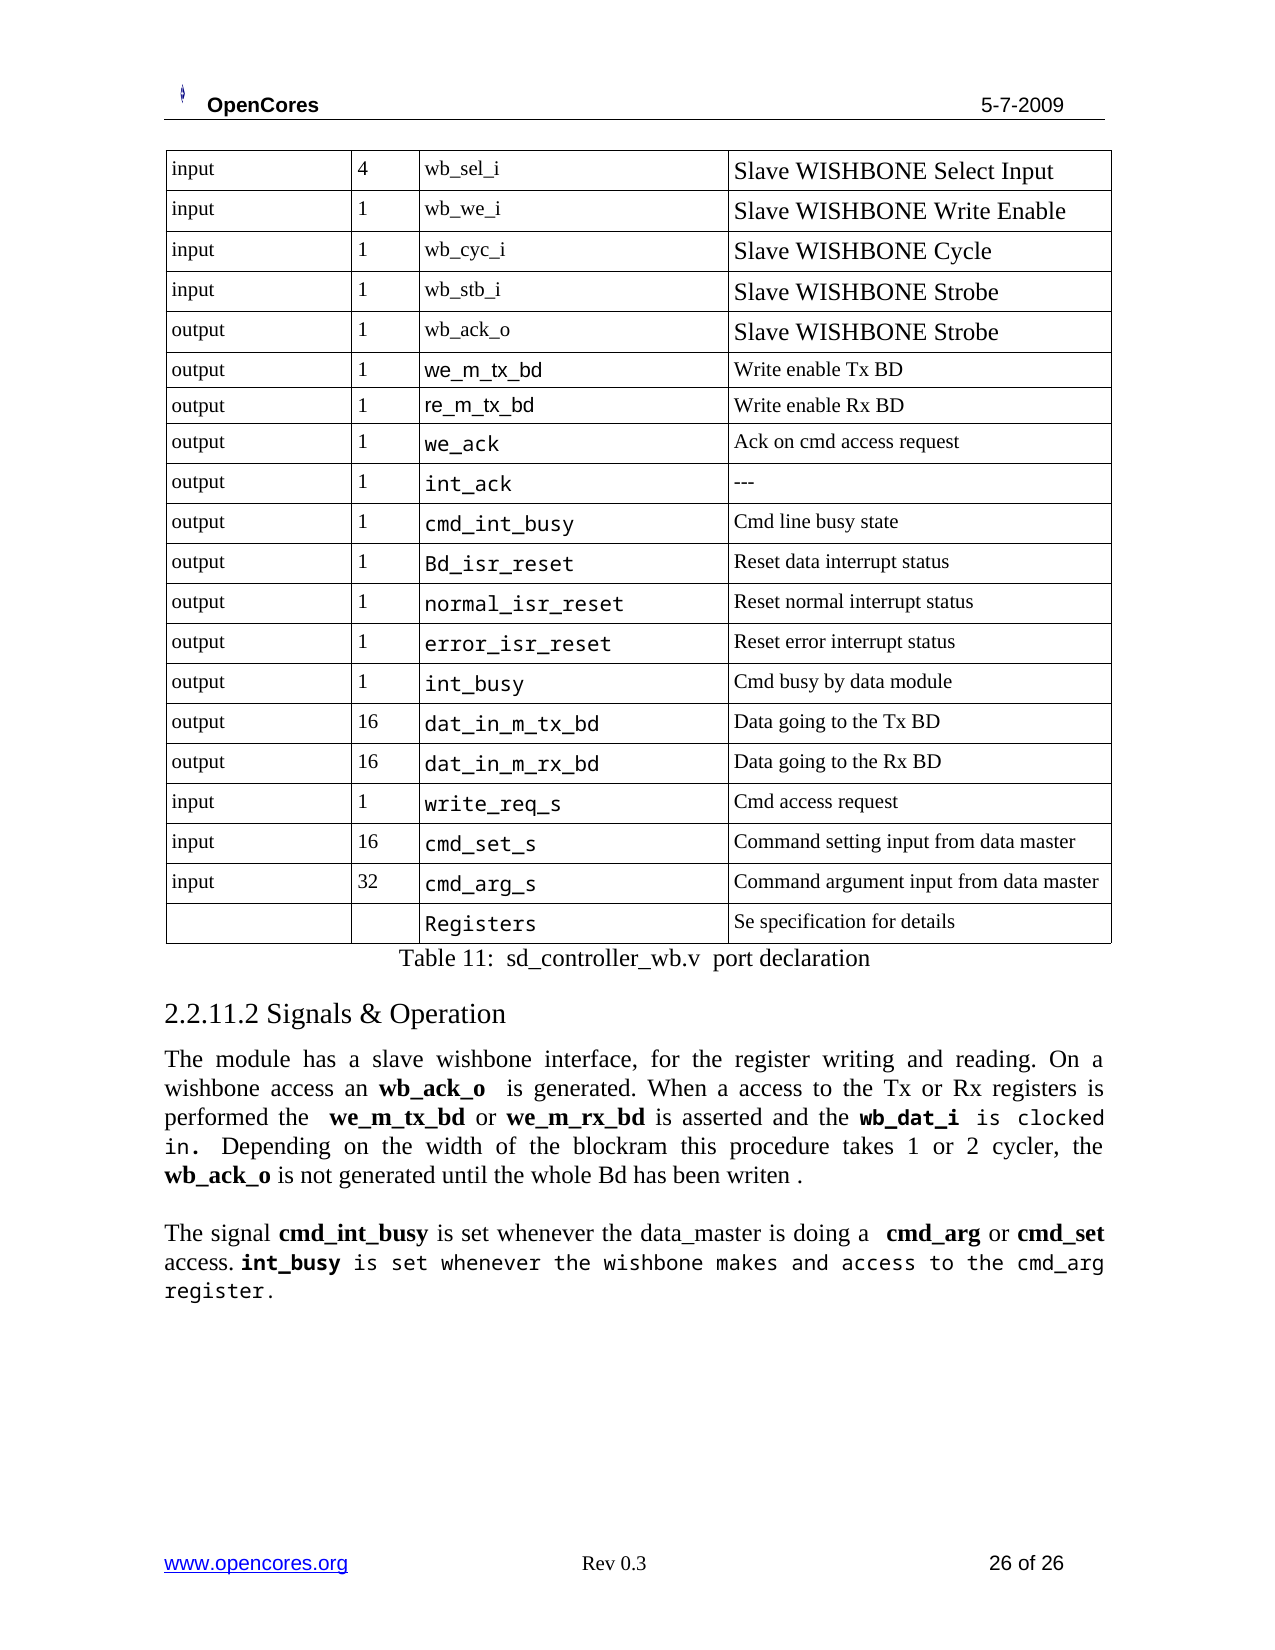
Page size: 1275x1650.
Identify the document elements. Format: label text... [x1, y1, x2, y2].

table_cell Slave WISHBONE Cycle [729, 232, 1111, 271]
table_cell 1 [352, 664, 419, 703]
table_cell 16 [352, 704, 419, 743]
table_cell write_req_s [420, 784, 728, 823]
table_cell Bd_isr_reset [420, 544, 728, 583]
table_cell output [167, 424, 351, 463]
table_cell wb_stb_i [420, 272, 728, 311]
table_cell normal_isr_reset [420, 584, 728, 623]
table_cell [352, 904, 419, 943]
table_cell 1 [352, 272, 419, 311]
table_cell wb_sel_i [420, 151, 728, 190]
table_cell 1 [352, 624, 419, 663]
table_cell input [167, 151, 351, 190]
table_cell 1 [352, 464, 419, 503]
table_cell Cmd busy by data module [729, 664, 1111, 703]
table_cell output [167, 464, 351, 503]
table_cell 1 [352, 544, 419, 583]
table_cell cmd_set_s [420, 824, 728, 863]
table_cell Ack on cmd access request [729, 424, 1111, 463]
table_cell Command argument input from data master [729, 864, 1111, 903]
table_cell Slave WISHBONE Write Enable [729, 191, 1111, 231]
table_cell output [167, 388, 351, 423]
text Table 11: sd_controller_wb.v port declaration [164, 943, 1105, 972]
table_cell dat_in_m_tx_bd [420, 704, 728, 743]
text The module has a slave wishbone interface, for the register writing and reading. On a wishbone access an wb_ack_o is generated. When a access to the Tx or Rx registers is performed the we_m_tx_bd or we_m_rx_bd is asserted and the wb_dat_i is clocked in. Depending on the width of the blockram this procedure takes 1 or 2 cycler, the wb_ack_o is not generated until the whole Bd has been writen . [164, 1044, 1105, 1189]
table_cell 1 [352, 424, 419, 463]
table_cell 1 [352, 353, 419, 387]
table_cell 4 [352, 151, 419, 190]
table_cell input [167, 784, 351, 823]
table_cell output [167, 624, 351, 663]
table_cell Slave WISHBONE Strobe [729, 272, 1111, 311]
table_cell Data going to the Rx BD [729, 744, 1111, 783]
table_cell Registers [420, 904, 728, 943]
table_cell dat_in_m_rx_bd [420, 744, 728, 783]
table_cell input [167, 232, 351, 271]
table_cell 1 [352, 388, 419, 423]
table_cell wb_ack_o [420, 312, 728, 352]
table_cell we_m_tx_bd [420, 353, 728, 387]
table_cell --- [729, 464, 1111, 503]
table_cell re_m_tx_bd [420, 388, 728, 423]
table_cell wb_we_i [420, 191, 728, 231]
table_cell Cmd access request [729, 784, 1111, 823]
table_cell output [167, 744, 351, 783]
subtitle 2.2.11.2 Signals & Operation [164, 996, 1105, 1030]
table_cell cmd_int_busy [420, 504, 728, 543]
table_cell 1 [352, 312, 419, 352]
table_cell int_ack [420, 464, 728, 503]
table_cell cmd_arg_s [420, 864, 728, 903]
table_cell 32 [352, 864, 419, 903]
table_cell output [167, 544, 351, 583]
table_cell 1 [352, 191, 419, 231]
table_cell 1 [352, 232, 419, 271]
table_cell int_busy [420, 664, 728, 703]
table_cell error_isr_reset [420, 624, 728, 663]
table_cell output [167, 664, 351, 703]
table_cell Reset error interrupt status [729, 624, 1111, 663]
table_cell Write enable Tx BD [729, 353, 1111, 387]
table_cell Slave WISHBONE Strobe [729, 312, 1111, 352]
table_cell 16 [352, 824, 419, 863]
table_cell [167, 904, 351, 943]
table_cell Data going to the Tx BD [729, 704, 1111, 743]
table_cell Slave WISHBONE Select Input [729, 151, 1111, 190]
table_cell input [167, 824, 351, 863]
table_cell output [167, 704, 351, 743]
table_cell Reset normal interrupt status [729, 584, 1111, 623]
table_cell wb_cyc_i [420, 232, 728, 271]
table_cell input [167, 272, 351, 311]
table_cell output [167, 584, 351, 623]
text The signal cmd_int_busy is set whenever the data_master is doing a cmd_arg or cmd_set access. int_busy is set whenever the wishbone makes and access to the cmd_arg register. [164, 1218, 1105, 1305]
table_cell 1 [352, 504, 419, 543]
table_cell 16 [352, 744, 419, 783]
table_cell Command setting input from data master [729, 824, 1111, 863]
table_cell input [167, 864, 351, 903]
table_cell Se specification for details [729, 904, 1111, 943]
table_cell Write enable Rx BD [729, 388, 1111, 423]
table_cell input [167, 191, 351, 231]
table_cell output [167, 504, 351, 543]
table_cell Reset data interrupt status [729, 544, 1111, 583]
table_cell output [167, 353, 351, 387]
table_cell Cmd line busy state [729, 504, 1111, 543]
table_cell output [167, 312, 351, 352]
table_cell 1 [352, 584, 419, 623]
table_cell we_ack [420, 424, 728, 463]
table_cell 1 [352, 784, 419, 823]
